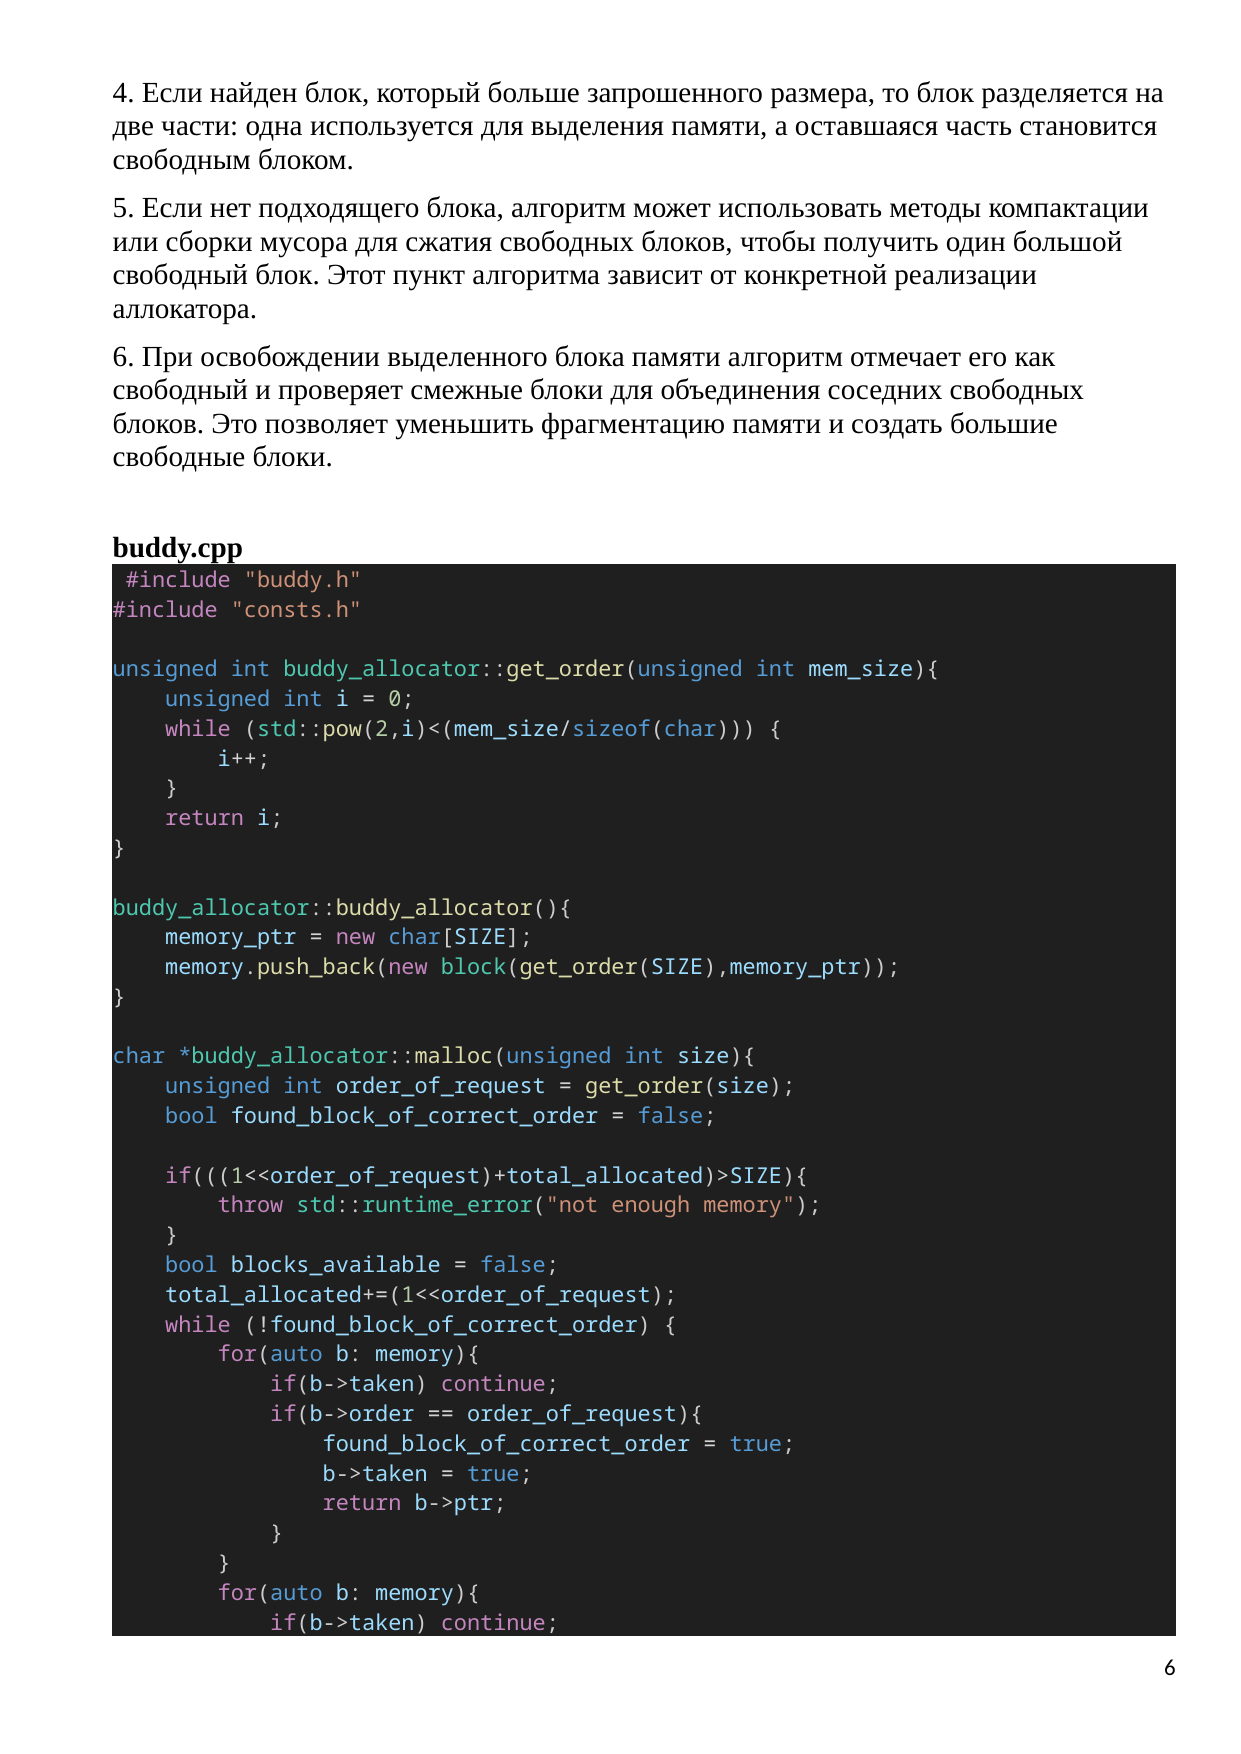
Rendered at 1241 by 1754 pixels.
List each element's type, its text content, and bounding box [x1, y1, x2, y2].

text #include "buddy.h" [112, 564, 1176, 594]
text memory.push_back(new block(get_order(SIZE),memory_ptr)); [112, 951, 1176, 981]
text for(auto b: memory){ [112, 1577, 1176, 1607]
text } [112, 772, 1176, 802]
text if(((1<<order_of_request)+total_allocated)>SIZE){ [112, 1160, 1176, 1189]
text bool blocks_available = false; [112, 1249, 1176, 1279]
text return i; [112, 802, 1176, 832]
text b->taken = true; [112, 1458, 1176, 1487]
text total_allocated+=(1<<order_of_request); [112, 1279, 1176, 1309]
text return b->ptr; [112, 1487, 1176, 1517]
text if(b->order == order_of_request){ [112, 1398, 1176, 1428]
text if(b->taken) continue; [112, 1607, 1176, 1636]
text } [112, 1517, 1176, 1547]
text } [112, 1547, 1176, 1577]
text while (std::pow(2,i)<(mem_size/sizeof(char))) { [112, 713, 1176, 743]
text throw std::runtime_error("not enough memory"); [112, 1189, 1176, 1219]
text while (!found_block_of_correct_order) { [112, 1309, 1176, 1338]
text unsigned int i = 0; [112, 683, 1176, 713]
text } [112, 1219, 1176, 1249]
text 5. Если нет подходящего блока, алгоритм может использовать методы компактации или сборки мусора для сжатия свободных блоков, чтобы получить один большой свободный блок. Этот пункт алгоритма зависит от конкретной реализации аллокатора. [112, 190, 1176, 324]
text unsigned int buddy_allocator::get_order(unsigned int mem_size){ [112, 653, 1176, 683]
text found_block_of_correct_order = true; [112, 1428, 1176, 1458]
text } [112, 832, 1176, 862]
text unsigned int order_of_request = get_order(size); [112, 1070, 1176, 1100]
text buddy_allocator::buddy_allocator(){ [112, 892, 1176, 921]
text if(b->taken) continue; [112, 1368, 1176, 1398]
text for(auto b: memory){ [112, 1338, 1176, 1368]
text memory_ptr = new char[SIZE]; [112, 921, 1176, 951]
text #include "consts.h" [112, 594, 1176, 623]
text char *buddy_allocator::malloc(unsigned int size){ [112, 1041, 1176, 1070]
text 6. При освобождении выделенного блока памяти алгоритм отмечает его как свободный и проверяет смежные блоки для объединения соседних свободных блоков. Это позволяет уменьшить фрагментацию памяти и создать большие свободные блоки. [112, 339, 1176, 473]
text } [112, 981, 1176, 1011]
text buddy.cpp [112, 530, 1176, 564]
text 4. Если найден блок, который больше запрошенного размера, то блок разделяется на две части: одна используется для выделения памяти, а оставшаяся часть становится свободным блоком. [112, 75, 1176, 176]
text bool found_block_of_correct_order = false; [112, 1100, 1176, 1130]
text i++; [112, 743, 1176, 772]
